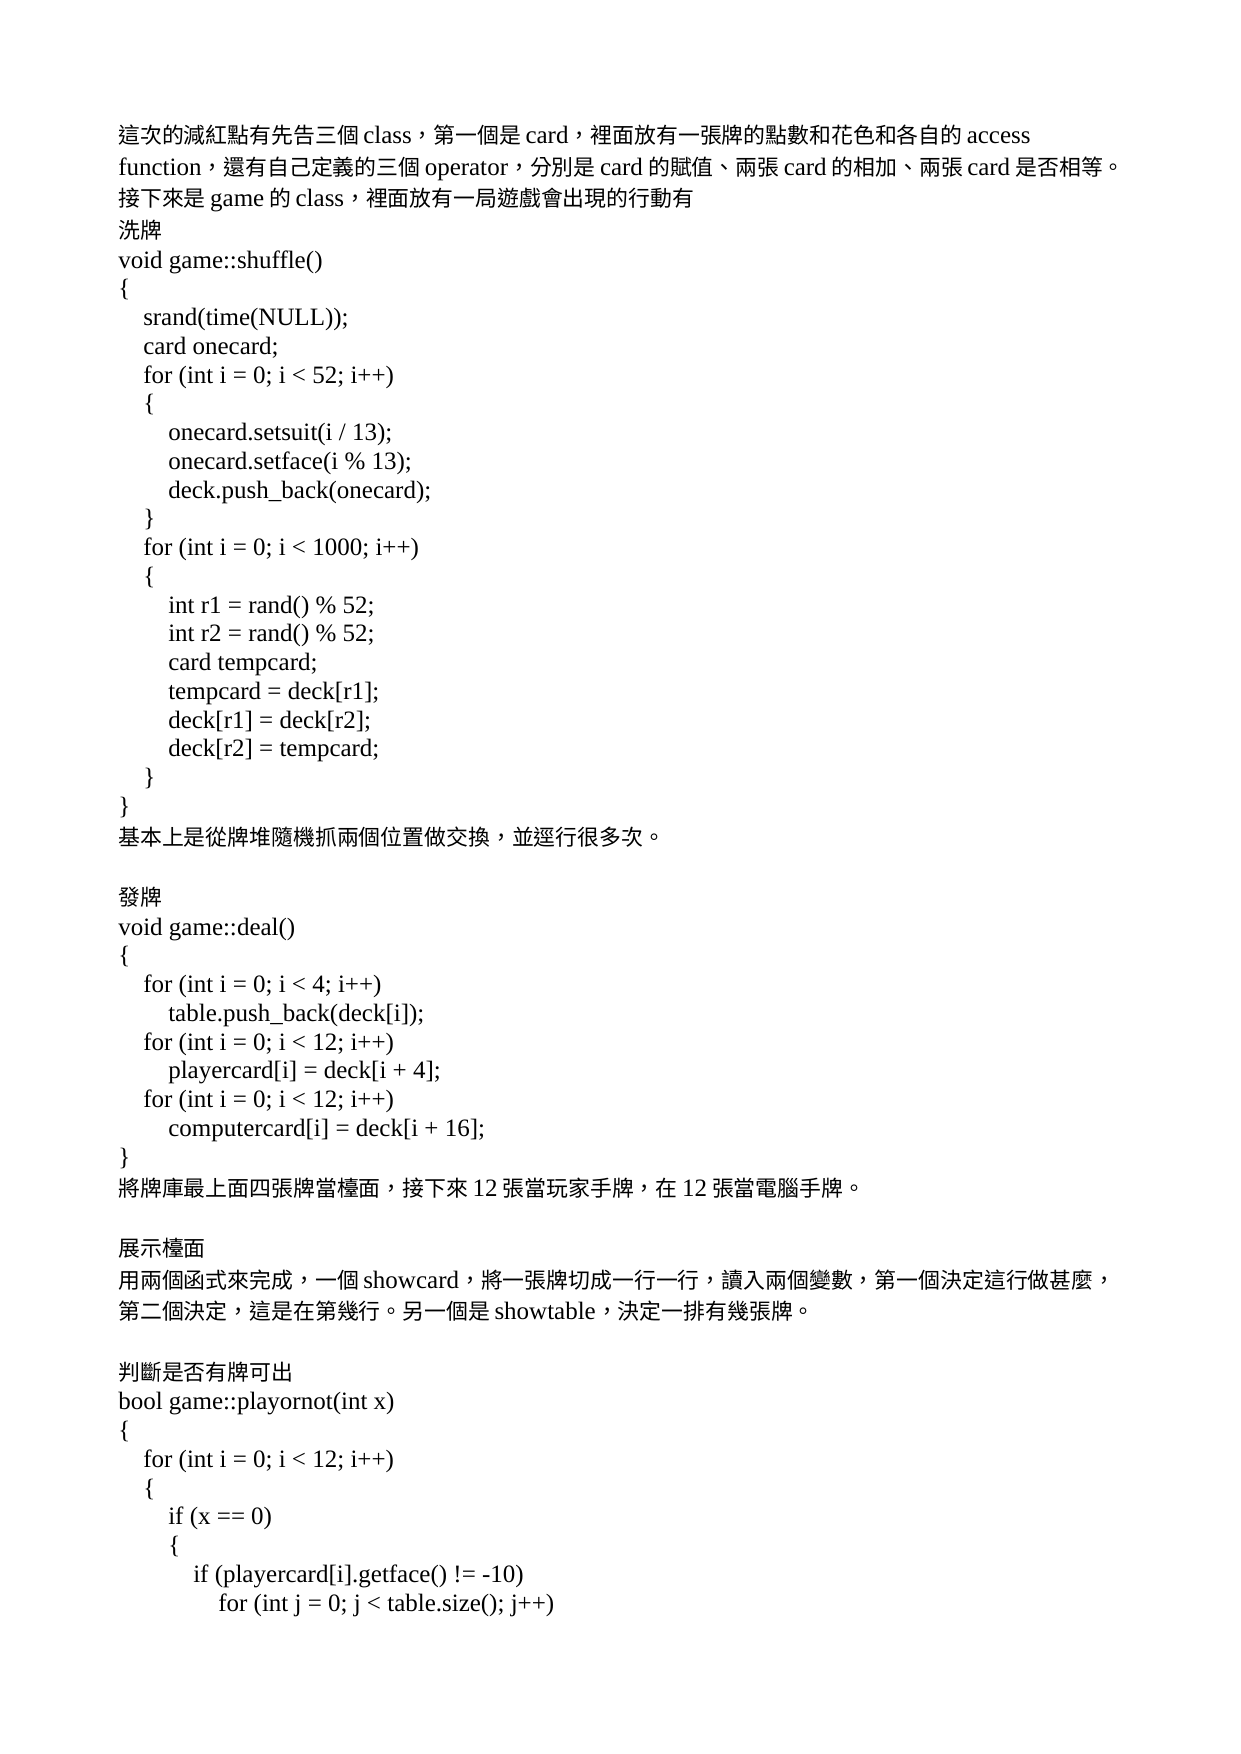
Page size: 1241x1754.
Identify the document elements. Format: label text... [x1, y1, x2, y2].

text playercard[i] = deck[i + 4]; [118, 1056, 1122, 1084]
text 用兩個函式來完成，一個showcard，將一張牌切成一行一行，讀入兩個變數，第一個決定這行做甚麼，第二個決定，這是在第幾行。另一個是showtable，決定一排有幾張牌。 [118, 1263, 1122, 1326]
text 這次的減紅點有先告三個class，第一個是card，裡面放有一張牌的點數和花色和各自的access function，還有自己定義的三個operator，分別是card的賦值、兩張card的相加、兩張card是否相等。 [118, 118, 1122, 181]
text for (int i = 0; i < 12; i++) [118, 1084, 1122, 1113]
text void game::shuffle() [118, 245, 1122, 273]
text deck[r1] = deck[r2]; [118, 705, 1122, 733]
text computercard[i] = deck[i + 16]; [118, 1113, 1122, 1142]
text table.push_back(deck[i]); [118, 998, 1122, 1027]
text { [118, 388, 1122, 417]
text onecard.setface(i % 13); [118, 446, 1122, 475]
text { [118, 561, 1122, 590]
text { [118, 1530, 1122, 1559]
text if (playercard[i].getface() != -10) [118, 1559, 1122, 1588]
text 發牌 [118, 880, 1122, 912]
text onecard.setsuit(i / 13); [118, 417, 1122, 446]
text deck[r2] = tempcard; [118, 733, 1122, 762]
text 洗牌 [118, 213, 1122, 245]
text card tempcard; [118, 647, 1122, 676]
text int r2 = rand() % 52; [118, 618, 1122, 647]
text tempcard = deck[r1]; [118, 676, 1122, 705]
text } [118, 503, 1122, 532]
text srand(time(NULL)); [118, 302, 1122, 331]
text card onecard; [118, 331, 1122, 360]
text 將牌庫最上面四張牌當檯面，接下來12張當玩家手牌，在12張當電腦手牌。 [118, 1171, 1122, 1202]
text int r1 = rand() % 52; [118, 590, 1122, 618]
text void game::deal() [118, 912, 1122, 941]
text 基本上是從牌堆隨機抓兩個位置做交換，並逕行很多次。 [118, 820, 1122, 851]
text } [118, 762, 1122, 791]
text for (int j = 0; j < table.size(); j++) [118, 1588, 1122, 1616]
text } [118, 791, 1122, 820]
text for (int i = 0; i < 1000; i++) [118, 532, 1122, 561]
text { [118, 1473, 1122, 1501]
text 接下來是game的class，裡面放有一局遊戲會出現的行動有 [118, 181, 1122, 213]
text } [118, 1142, 1122, 1171]
text if (x == 0) [118, 1501, 1122, 1530]
text for (int i = 0; i < 12; i++) [118, 1444, 1122, 1473]
text for (int i = 0; i < 4; i++) [118, 969, 1122, 998]
text bool game::playornot(int x) [118, 1386, 1122, 1415]
text for (int i = 0; i < 12; i++) [118, 1027, 1122, 1056]
text { [118, 273, 1122, 302]
text { [118, 941, 1122, 969]
text 判斷是否有牌可出 [118, 1355, 1122, 1386]
text 展示檯面 [118, 1231, 1122, 1263]
text for (int i = 0; i < 52; i++) [118, 360, 1122, 388]
text deck.push_back(onecard); [118, 475, 1122, 503]
text { [118, 1415, 1122, 1444]
